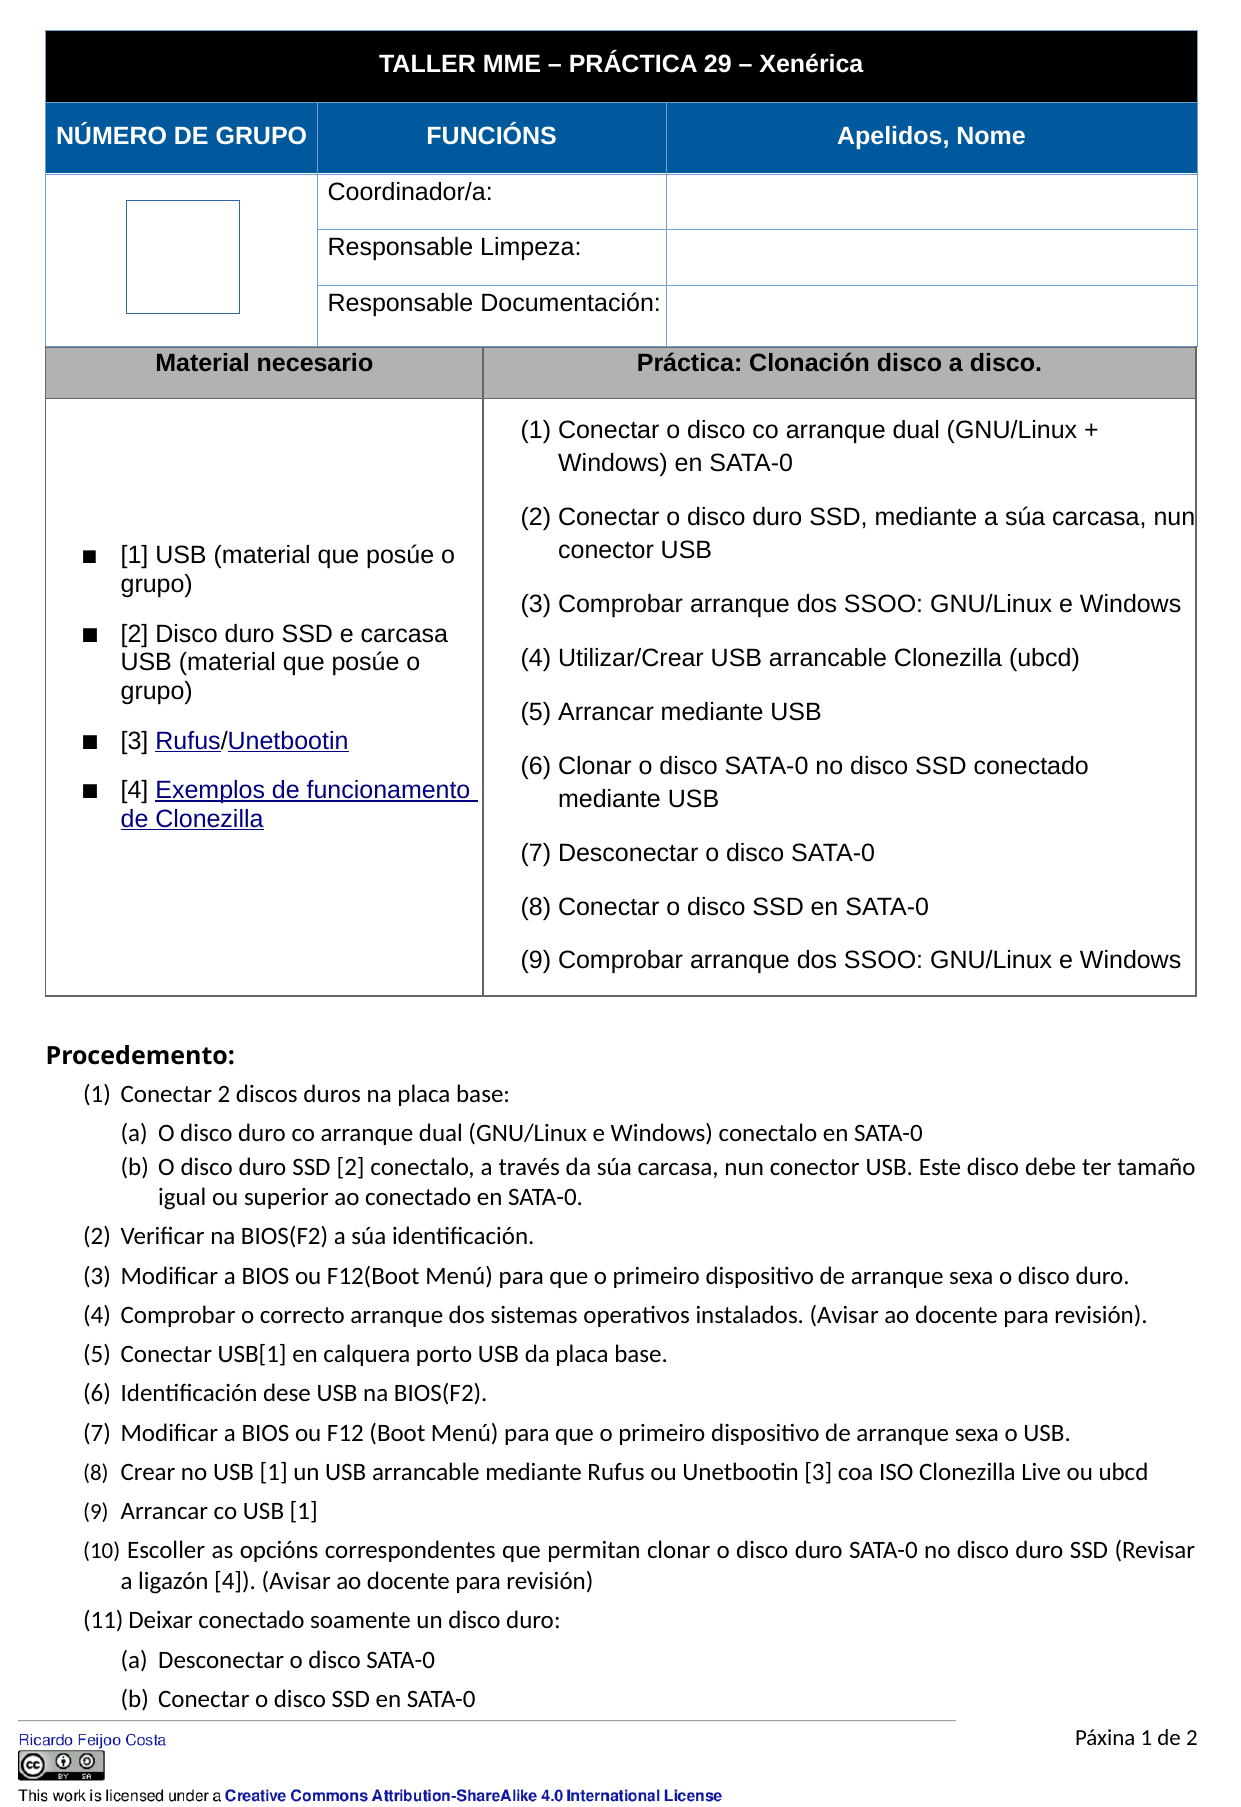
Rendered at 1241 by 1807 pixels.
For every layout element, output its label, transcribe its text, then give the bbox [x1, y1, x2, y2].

list Desconectar o disco SATA-0 [120, 1644, 1197, 1674]
table_cell [667, 286, 1197, 346]
list Escoller as opcións correspondentes que permitan clonar o disco duro SATA-0 no disco duro SSD (Revisar a ligazón [4]). (Avisar ao docente para revisión) [83, 1535, 1197, 1596]
list Conectar USB[1] en calquera porto USB da placa base. [83, 1338, 1197, 1369]
list O disco duro SSD [2] conectalo, a través da súa carcasa, nun conector USB. Este disco debe ter tamaño igual ou superior ao conectado en SATA-0. [120, 1151, 1197, 1212]
table_header TALLER MME – PRÁCTICA 29 – Xenérica [46, 31, 1197, 102]
table_cell [667, 230, 1197, 284]
list Arrancar co USB [1] [83, 1495, 1197, 1526]
list Conectar 2 discos duros na placa base: [83, 1078, 1197, 1109]
table_cell FUNCIÓNS [318, 103, 666, 173]
list Verificar na BIOS(F2) a súa identificación. [83, 1221, 1197, 1251]
table_cell Apelidos, Nome [667, 103, 1197, 173]
table_cell Conectar o disco co arranque dual (GNU/Linux + Windows) en SATA-0 Conectar o disco duro SSD, mediante a súa carcasa, nun conector USB Comprobar arranque dos SSOO: GNU/Linux e Windows Utilizar/Crear USB arrancable Clonezilla (ubcd) Arrancar mediante USB Clonar o disco SATA-0 no disco SSD conectado mediante USB Desconectar o disco SATA-0 Conectar o disco SSD en SATA-0 Comprobar arranque dos SSOO: GNU/Linux e Windows [484, 399, 1195, 995]
table_cell Responsable Documentación: [318, 286, 666, 346]
text Procedemento: [45, 1037, 1197, 1071]
table_cell [1] USB (material que posúe o grupo) [2] Disco duro SSD e carcasa USB (material que posúe o grupo) [3] Rufus/Unetbootin [4] Exemplos de funcionamento de Clonezilla [46, 399, 482, 995]
list O disco duro co arranque dual (GNU/Linux e Windows) conectalo en SATA-0 [120, 1117, 1197, 1148]
table_cell NÚMERO DE GRUPO [46, 103, 317, 173]
table_header Práctica: Clonación disco a disco. [484, 348, 1195, 398]
list Identificación dese USB na BIOS(F2). [83, 1378, 1197, 1408]
list Crear no USB [1] un USB arrancable mediante Rufus ou Unetbootin [3] coa ISO Clonezilla Live ou ubcd [83, 1456, 1197, 1487]
table_cell [46, 175, 317, 346]
list Comprobar o correcto arranque dos sistemas operativos instalados. (Avisar ao docente para revisión). [83, 1299, 1197, 1329]
picture [8, 1715, 957, 1806]
table_cell Coordinador/a: [318, 175, 666, 229]
table_cell Responsable Limpeza: [318, 230, 666, 284]
list Deixar conectado soamente un disco duro: [83, 1604, 1197, 1635]
list Modificar a BIOS ou F12 (Boot Menú) para que o primeiro dispositivo de arranque sexa o USB. [83, 1417, 1197, 1447]
list Modificar a BIOS ou F12(Boot Menú) para que o primeiro dispositivo de arranque sexa o disco duro. [83, 1260, 1197, 1290]
table_header Material necesario [46, 348, 482, 398]
list Conectar o disco SSD en SATA-0 [120, 1683, 1197, 1713]
table_cell [667, 175, 1197, 229]
